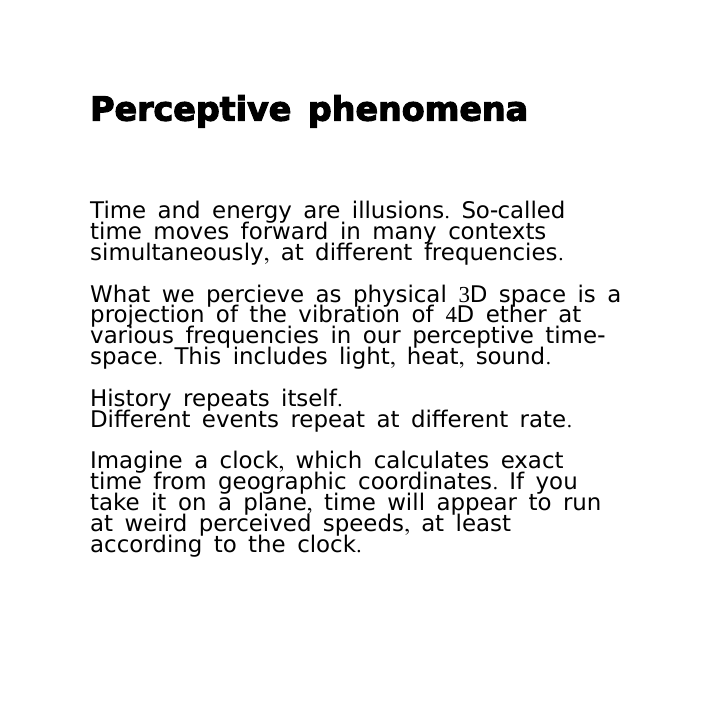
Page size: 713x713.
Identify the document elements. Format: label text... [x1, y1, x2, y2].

text Imagine a clock, which calculates exact time from geographic coordinates. If you take it on a plane, time will appear to run at weird perceived speeds, at least according to the clock. [90, 453, 622, 557]
text What we percieve as physical 3D space is a projection of the vibration of 4D ether at various frequencies in our perceptive time-space. This includes light, heat, sound. [90, 286, 622, 369]
text History repeats itself. [90, 390, 622, 411]
subtitle Perceptive phenomena [206, 97, 622, 128]
text Time and energy are illusions. So-called time moves forward in many contexts simultaneously, at different frequencies. [90, 203, 622, 265]
text Different events repeat at different rate. [90, 411, 622, 432]
subtitle Perceptive phenomena [90, 97, 222, 128]
